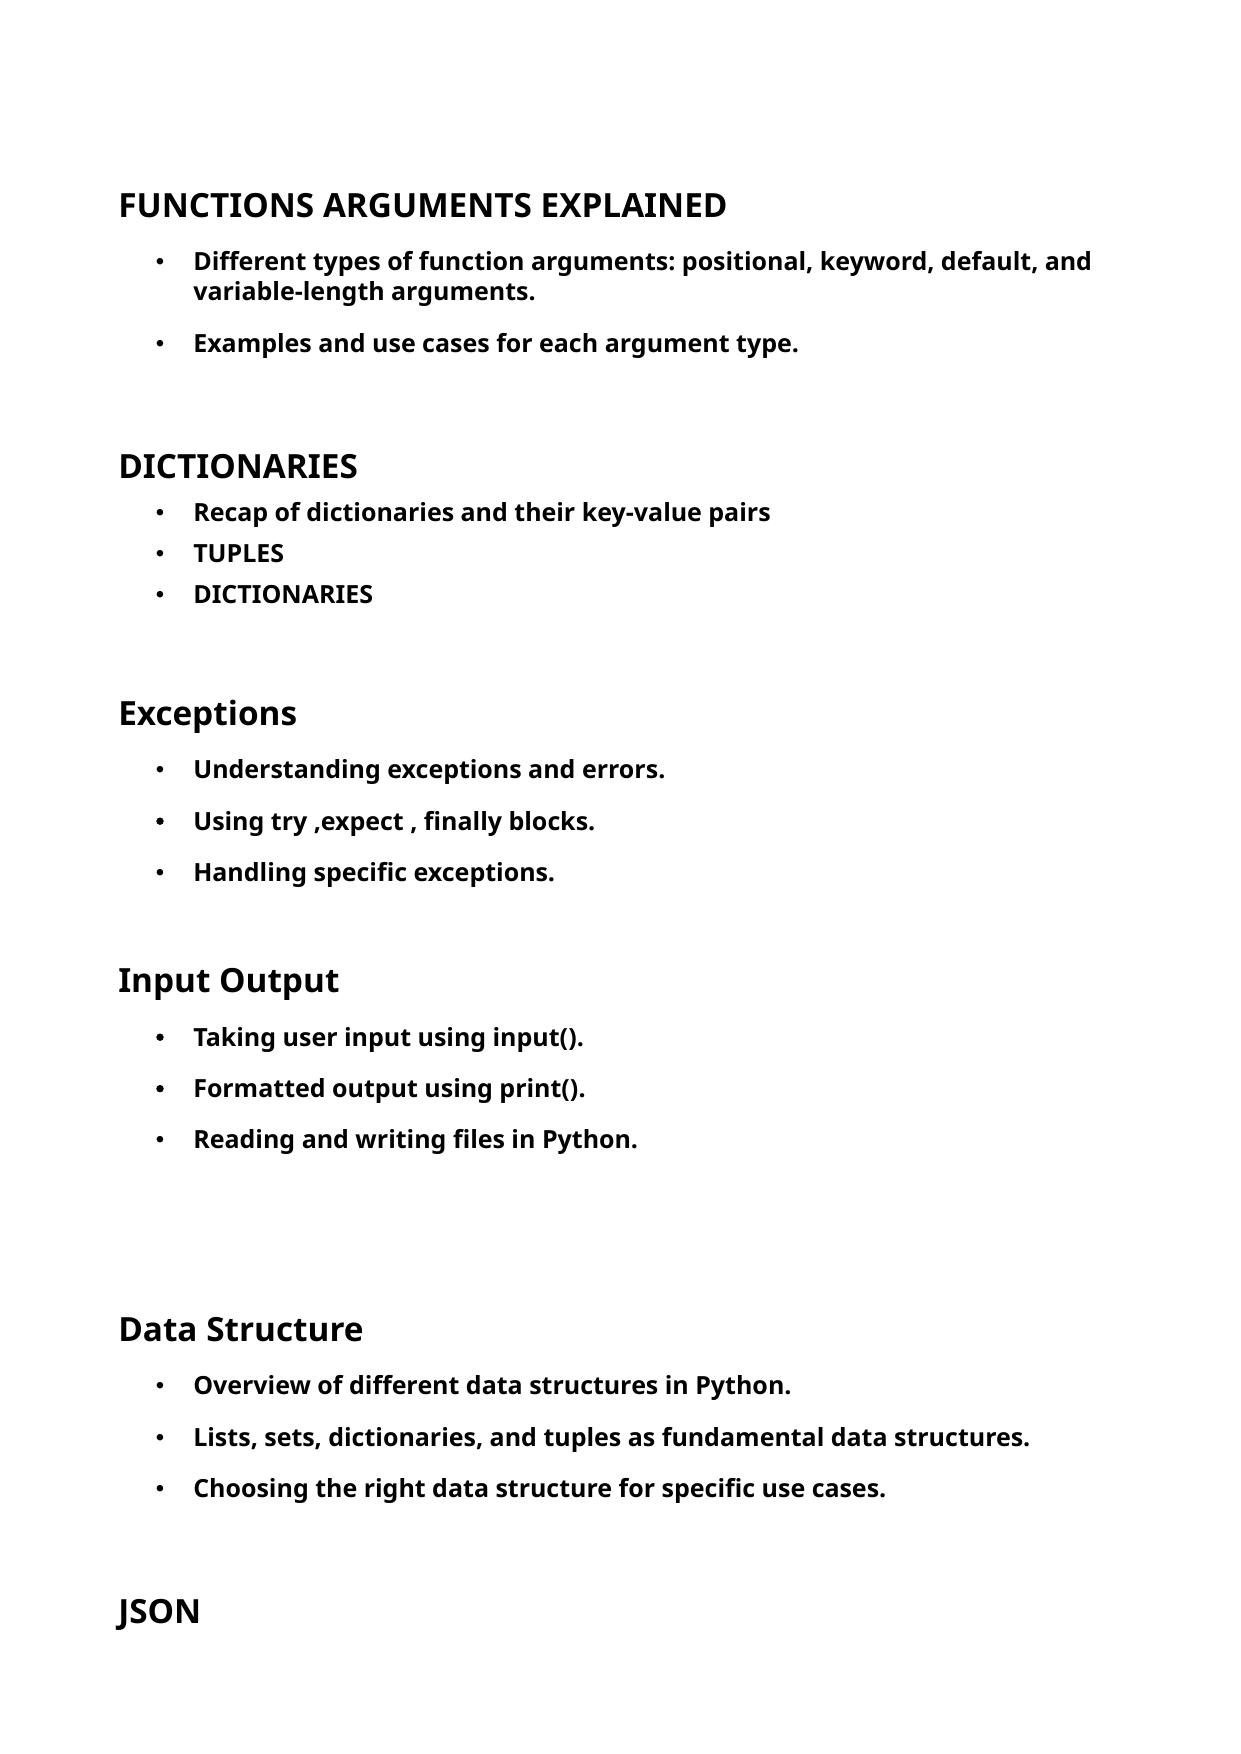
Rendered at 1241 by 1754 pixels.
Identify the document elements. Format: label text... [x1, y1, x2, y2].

list Taking user input using input(). [156, 1022, 1122, 1052]
title Exceptions [118, 692, 1122, 733]
title FUNCTIONS ARGUMENTS EXPLAINED [118, 184, 1122, 225]
title Recap of dictionaries and their key-value pairs [156, 497, 1122, 528]
list Lists, sets, dictionaries, and tuples as fundamental data structures. [156, 1422, 1122, 1452]
title Data Structure [118, 1308, 1122, 1349]
title DICTIONARIES [118, 446, 1122, 487]
list Examples and use cases for each argument type. [156, 328, 1122, 359]
title JSON [118, 1591, 1122, 1632]
list Formatted output using print(). [156, 1073, 1122, 1104]
title TUPLES [156, 538, 1122, 569]
title Input Output [118, 960, 1122, 1001]
list Reading and writing files in Python. [156, 1124, 1122, 1155]
list Choosing the right data structure for specific use cases. [156, 1473, 1122, 1504]
list Understanding exceptions and errors. [156, 754, 1122, 785]
list Overview of different data structures in Python. [156, 1370, 1122, 1401]
list Using try ,expect , finally blocks. [156, 806, 1122, 836]
list Handling specific exceptions. [156, 857, 1122, 888]
list Different types of function arguments: positional, keyword, default, and variable-length arguments. [156, 246, 1122, 307]
title DICTIONARIES [156, 579, 1122, 610]
